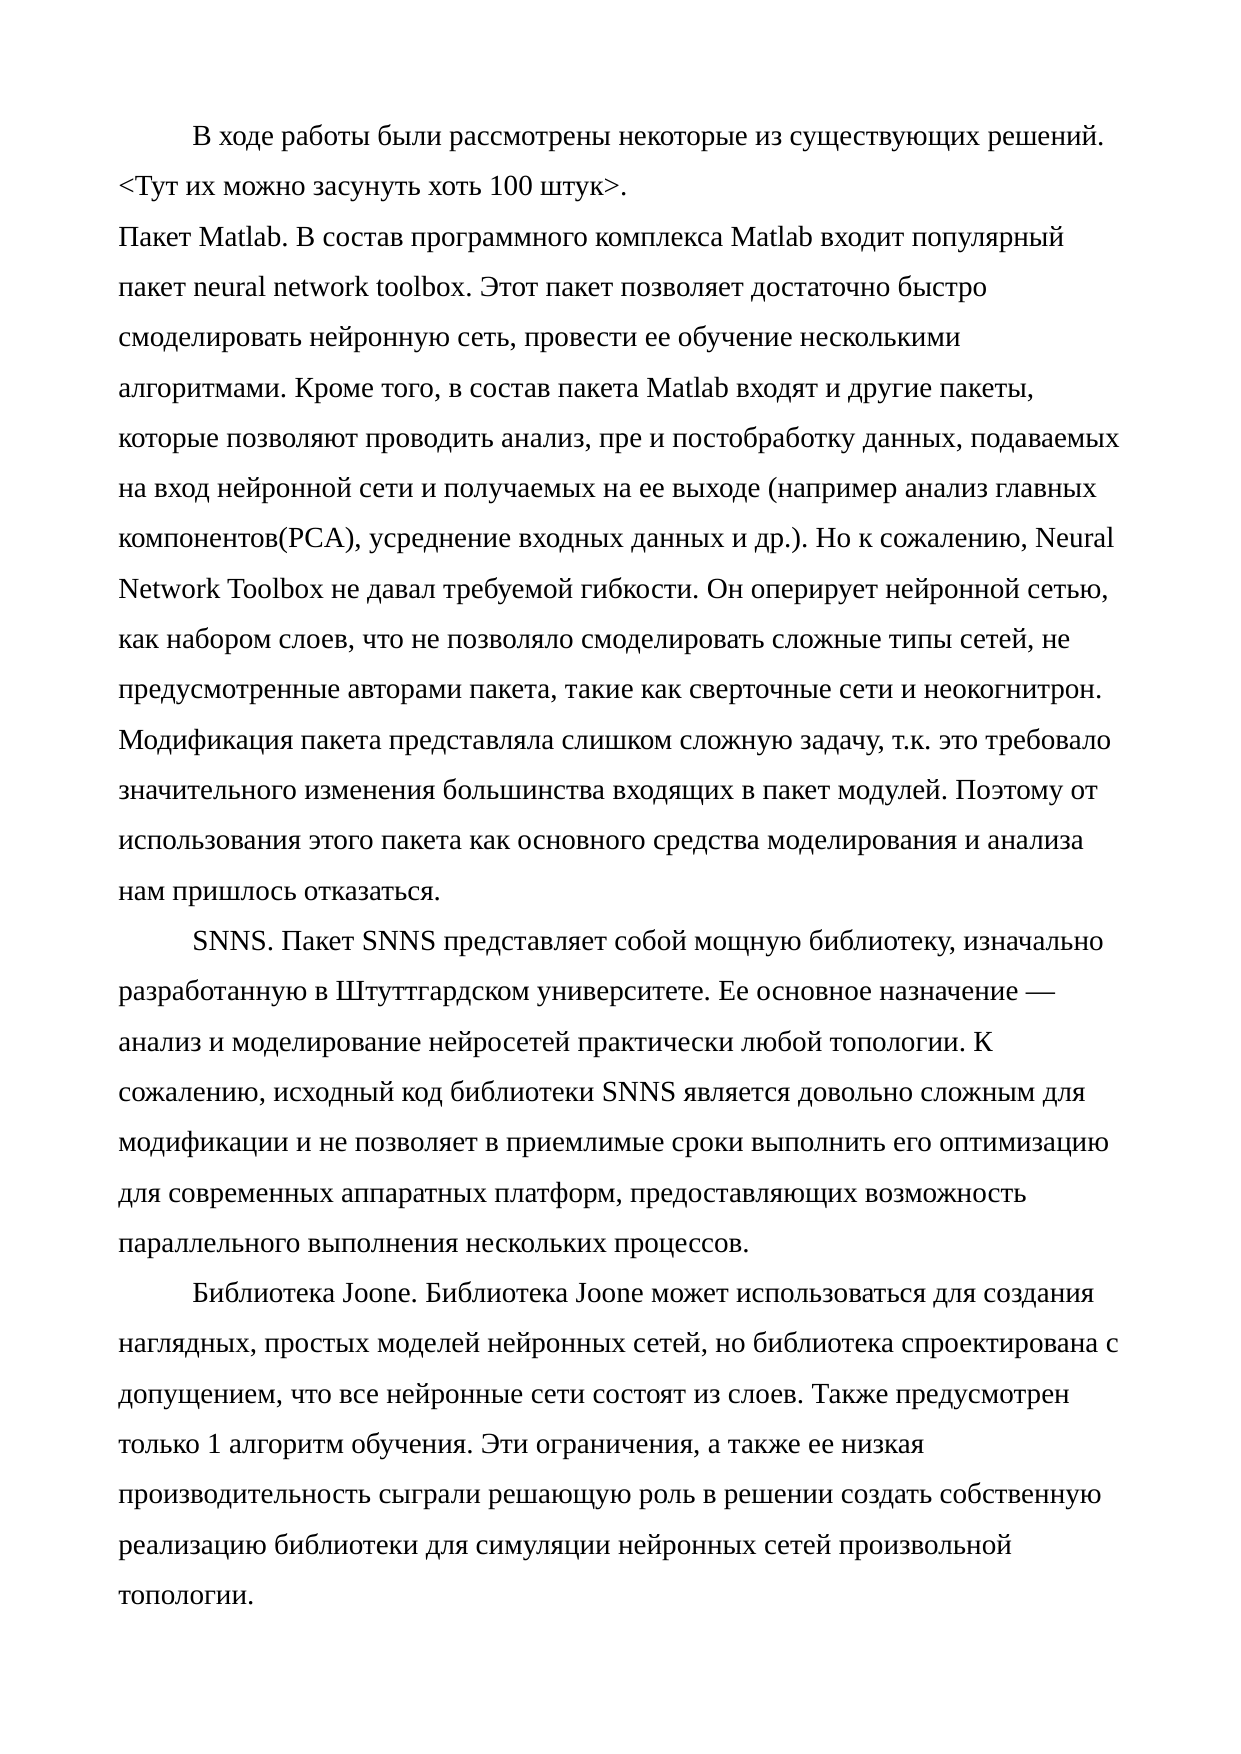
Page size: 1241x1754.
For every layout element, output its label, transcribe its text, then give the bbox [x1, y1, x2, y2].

text Пакет Matlab. В состав программного комплекса Matlab входит популярный пакет neural network toolbox. Этот пакет позволяет достаточно быстро смоделировать нейронную сеть, провести ее обучение несколькими алгоритмами. Кроме того, в состав пакета Matlab входят и другие пакеты, которые позволяют проводить анализ, пре и постобработку данных, подаваемых на вход нейронной сети и получаемых на ее выходе (например анализ главных компонентов(PCA), усреднение входных данных и др.). Но к сожалению, Neural Network Toolbox не давал требуемой гибкости. Он оперирует нейронной сетью, как набором слоев, что не позволяло смоделировать сложные типы сетей, не предусмотренные авторами пакета, такие как сверточные сети и неокогнитрон. Модификация пакета представляла слишком сложную задачу, т.к. это требовало значительного изменения большинства входящих в пакет модулей. Поэтому от использования этого пакета как основного средства моделирования и анализа нам пришлось отказаться. [118, 219, 1122, 906]
text SNNS. Пакет SNNS представляет собой мощную библиотеку, изначально разработанную в Штуттгардском университете. Ее основное назначение — анализ и моделирование нейросетей практически любой топологии. К сожалению, исходный код библиотеки SNNS является довольно сложным для модификации и не позволяет в приемлимые сроки выполнить его оптимизацию для современных аппаратных платформ, предоставляющих возможность параллельного выполнения нескольких процессов. [118, 923, 1122, 1258]
text В ходе работы были рассмотрены некоторые из существующих решений. <Тут их можно засунуть хоть 100 штук>. [118, 118, 1122, 202]
text Библиотека Joone. Библиотека Joone может использоваться для создания наглядных, простых моделей нейронных сетей, но библиотека спроектирована с допущением, что все нейронные сети состоят из слоев. Также предусмотрен только 1 алгоритм обучения. Эти ограничения, а также ее низкая производительность сыграли решающую роль в решении создать собственную реализацию библиотеки для симуляции нейронных сетей произвольной топологии. [118, 1275, 1122, 1611]
